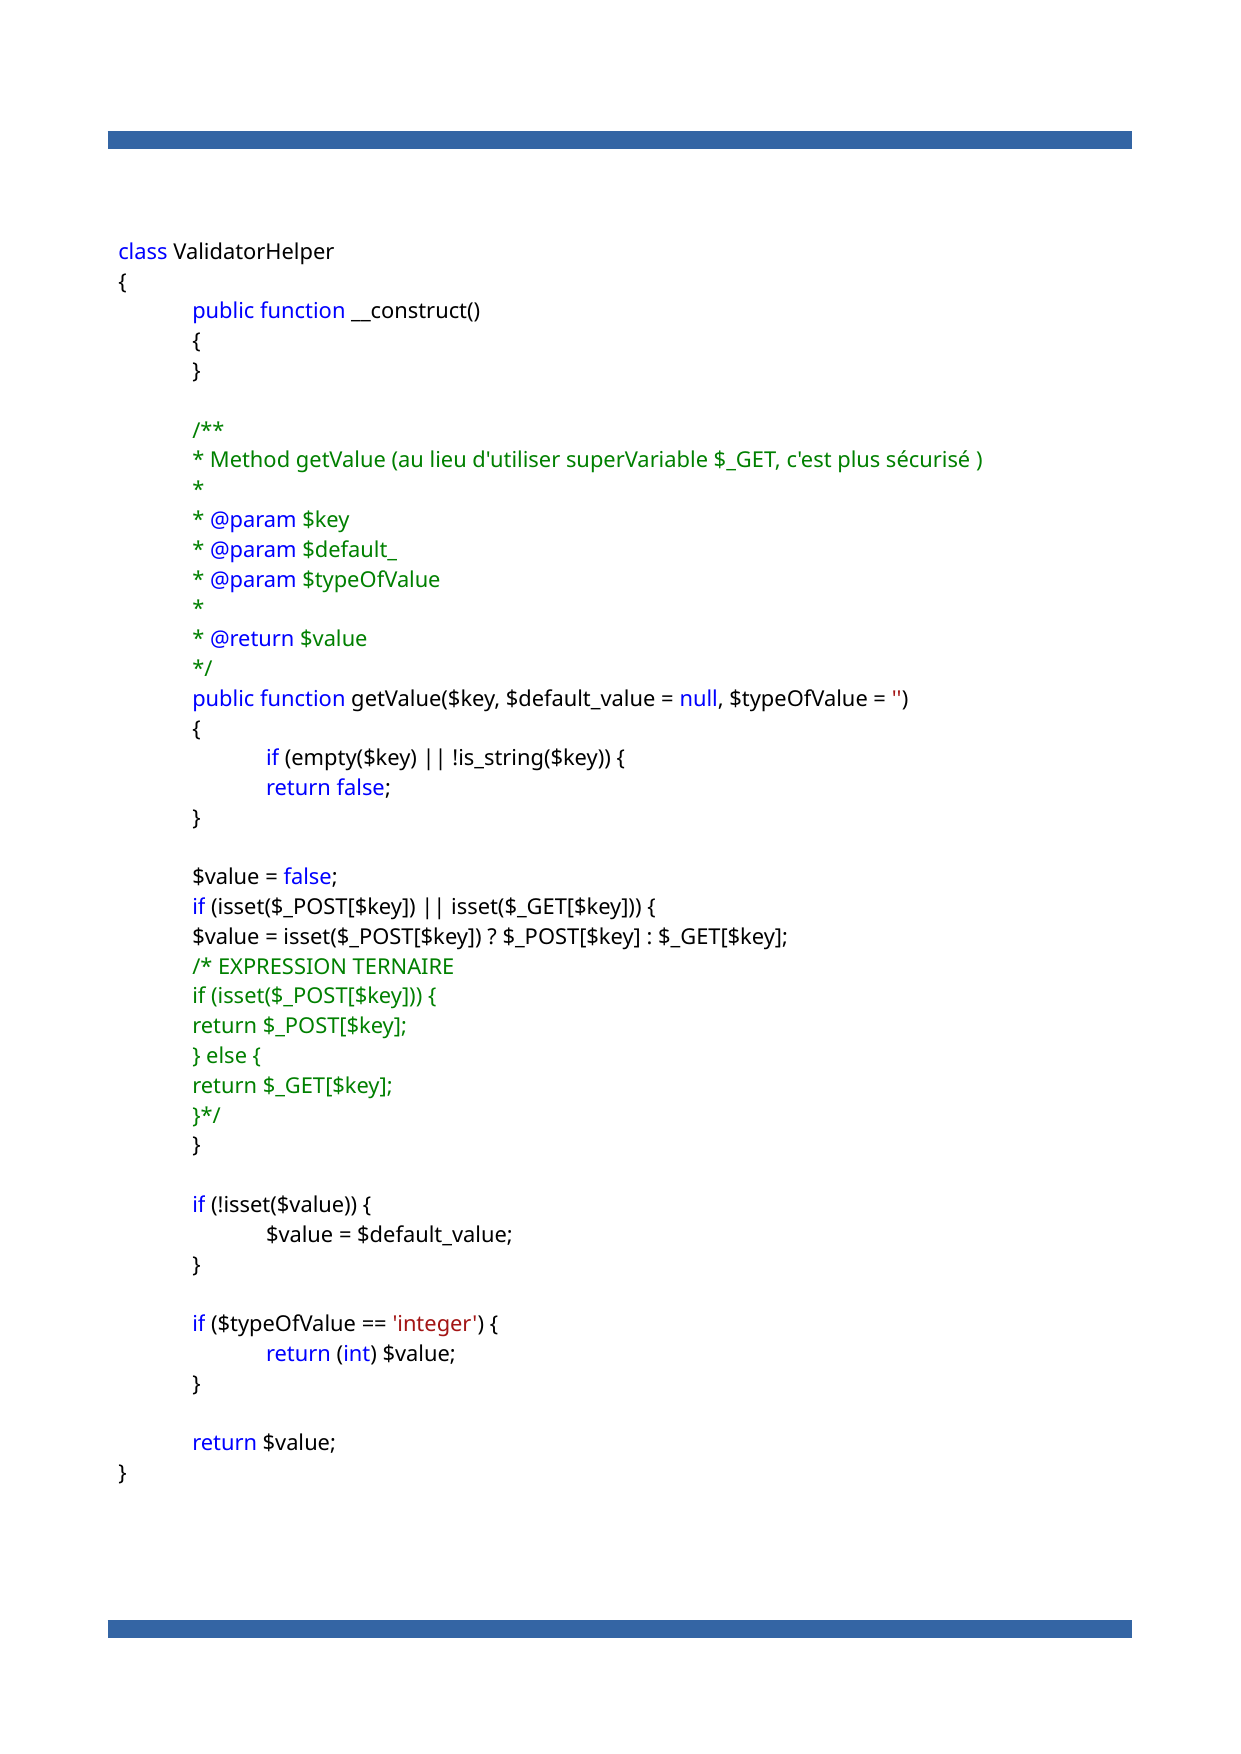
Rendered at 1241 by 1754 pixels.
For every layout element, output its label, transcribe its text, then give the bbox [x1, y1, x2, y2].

text } [118, 1248, 1122, 1278]
text */ [118, 653, 1122, 683]
text * @param $default_ [118, 534, 1122, 563]
text if (!isset($value)) { [118, 1189, 1122, 1219]
text * @param $key [118, 504, 1122, 534]
text } [118, 802, 1122, 832]
text if (isset($_POST[$key]) || isset($_GET[$key])) { [118, 891, 1122, 921]
text public function getValue($key, $default_value = null, $typeOfValue = '') [118, 683, 1122, 712]
text return $_GET[$key]; [118, 1070, 1122, 1100]
text * [118, 474, 1122, 504]
text * [118, 593, 1122, 623]
text $value = $default_value; [118, 1219, 1122, 1248]
text if (empty($key) || !is_string($key)) { [118, 742, 1122, 772]
text return (int) $value; [118, 1338, 1122, 1368]
text return false; [118, 772, 1122, 802]
text * @return $value [118, 623, 1122, 653]
text class ValidatorHelper [118, 236, 1122, 266]
text { [118, 325, 1122, 355]
text /** [118, 414, 1122, 444]
text if ($typeOfValue == 'integer') { [118, 1308, 1122, 1338]
text return $value; [118, 1427, 1122, 1457]
text { [118, 712, 1122, 742]
text } [118, 1368, 1122, 1397]
text } [118, 355, 1122, 385]
text $value = isset($_POST[$key]) ? $_POST[$key] : $_GET[$key]; [118, 921, 1122, 951]
text /* EXPRESSION TERNAIRE [118, 951, 1122, 981]
text } [118, 1129, 1122, 1159]
text public function __construct() [118, 296, 1122, 325]
text }*/ [118, 1100, 1122, 1129]
text if (isset($_POST[$key])) { [118, 981, 1122, 1010]
text } else { [118, 1040, 1122, 1070]
text { [118, 266, 1122, 296]
text $value = false; [118, 861, 1122, 891]
text * @param $typeOfValue [118, 563, 1122, 593]
text } [118, 1457, 1122, 1487]
text return $_POST[$key]; [118, 1010, 1122, 1040]
text * Method getValue (au lieu d'utiliser superVariable $_GET, c'est plus sécurisé ) [118, 444, 1122, 474]
